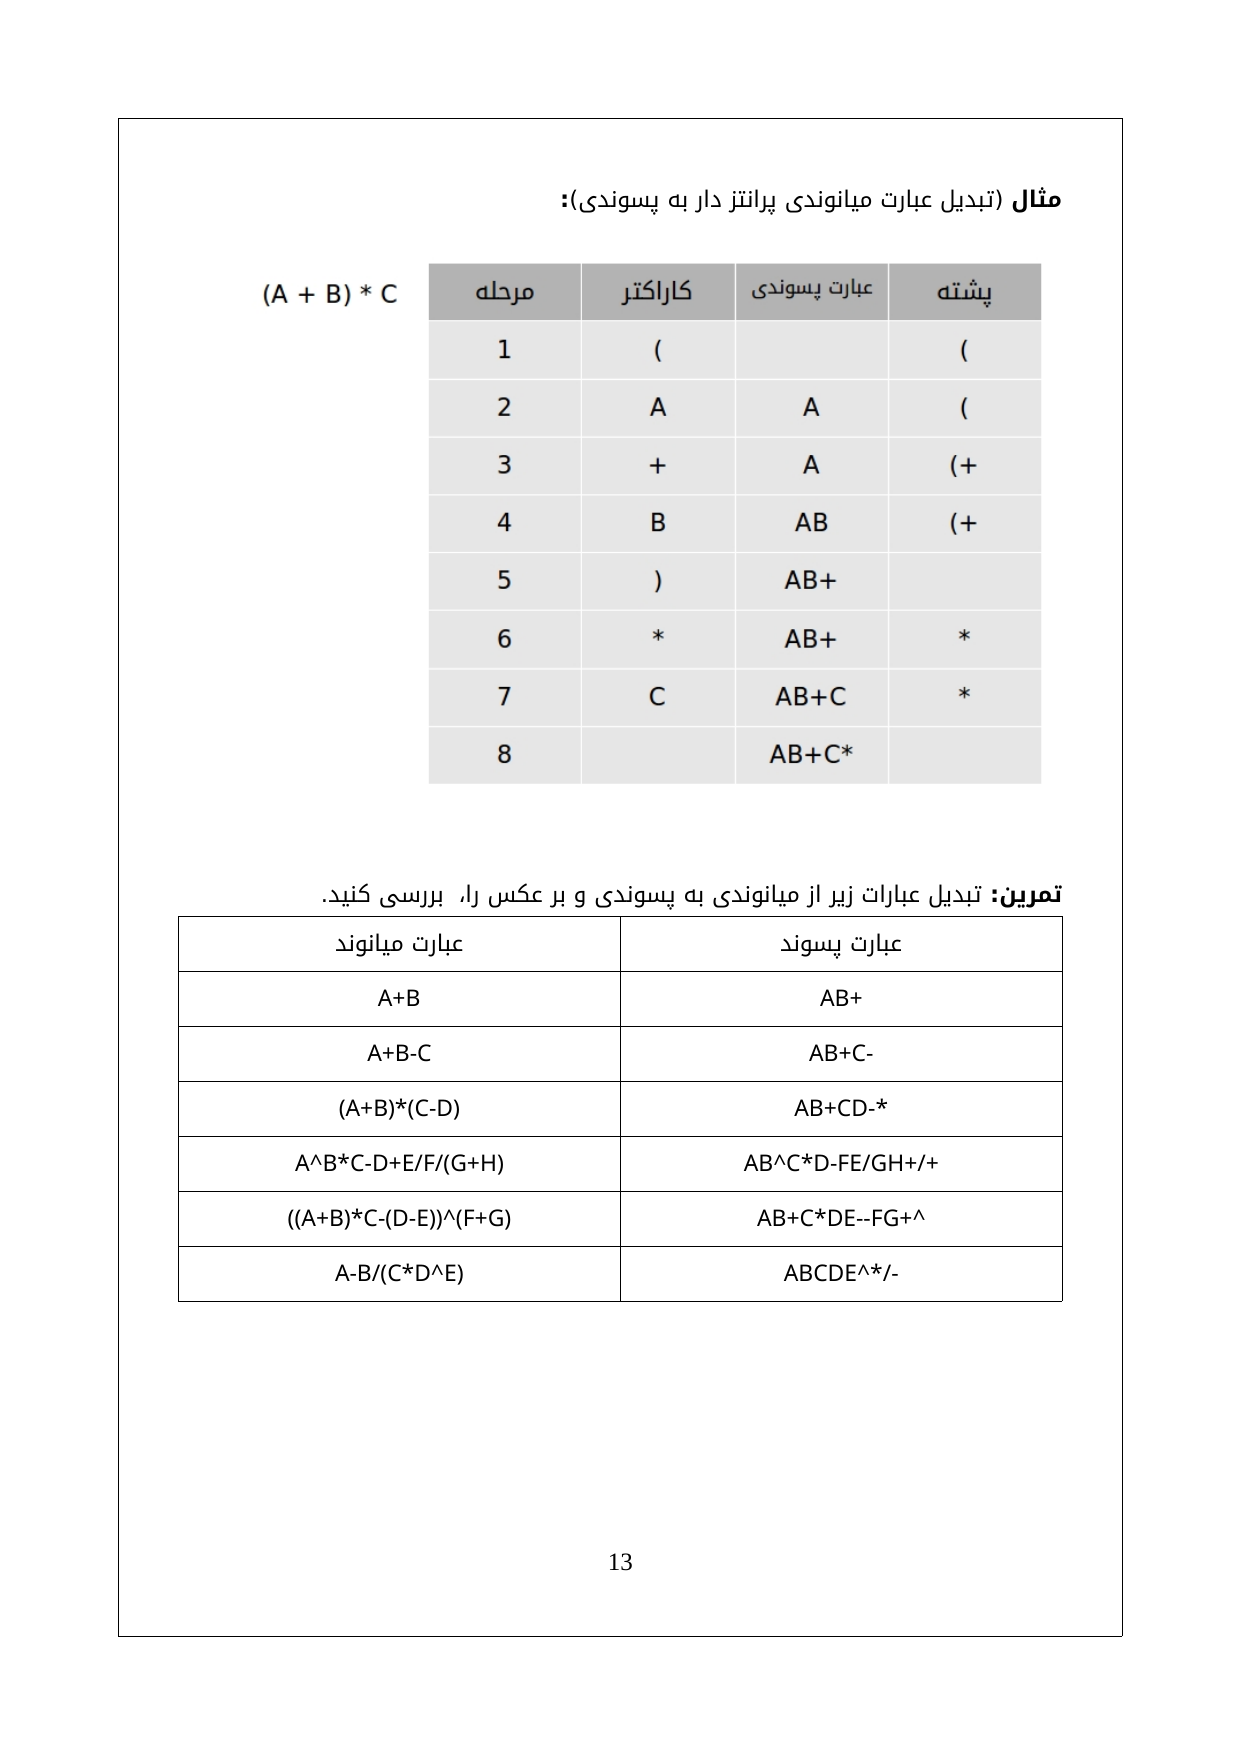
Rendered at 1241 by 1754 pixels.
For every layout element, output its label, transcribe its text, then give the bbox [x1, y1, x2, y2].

table_cell A^B*C-D+E/F/(G+H) [179, 1137, 620, 1191]
table_header عبارت پسوند [621, 917, 1062, 971]
text تمرین: تبدیل عبارات زیر از میانوندی به پسوندی و بر عکس را، بررسی کنید. [178, 873, 1062, 916]
table_cell ((A+B)*C-(D-E))^(F+G) [179, 1192, 620, 1246]
table_cell AB^C*D-FE/GH+/+ [621, 1137, 1062, 1191]
table_cell AB+C*DE--FG+^ [621, 1192, 1062, 1246]
table_cell A-B/(C*D^E) [179, 1247, 620, 1301]
table_cell (A+B)*(C-D) [179, 1082, 620, 1136]
table_cell AB+CD-* [621, 1082, 1062, 1136]
table_cell AB+C- [621, 1027, 1062, 1081]
text مثال (تبدیل عبارت میانوندی پرانتز دار به پسوندی): [178, 178, 1062, 221]
table_cell ABCDE^*/- [621, 1247, 1062, 1301]
table_header عبارت میانوند [179, 917, 620, 971]
picture [178, 221, 1062, 830]
table_cell A+B-C [179, 1027, 620, 1081]
table_cell AB+ [621, 972, 1062, 1026]
table_cell A+B [179, 972, 620, 1026]
